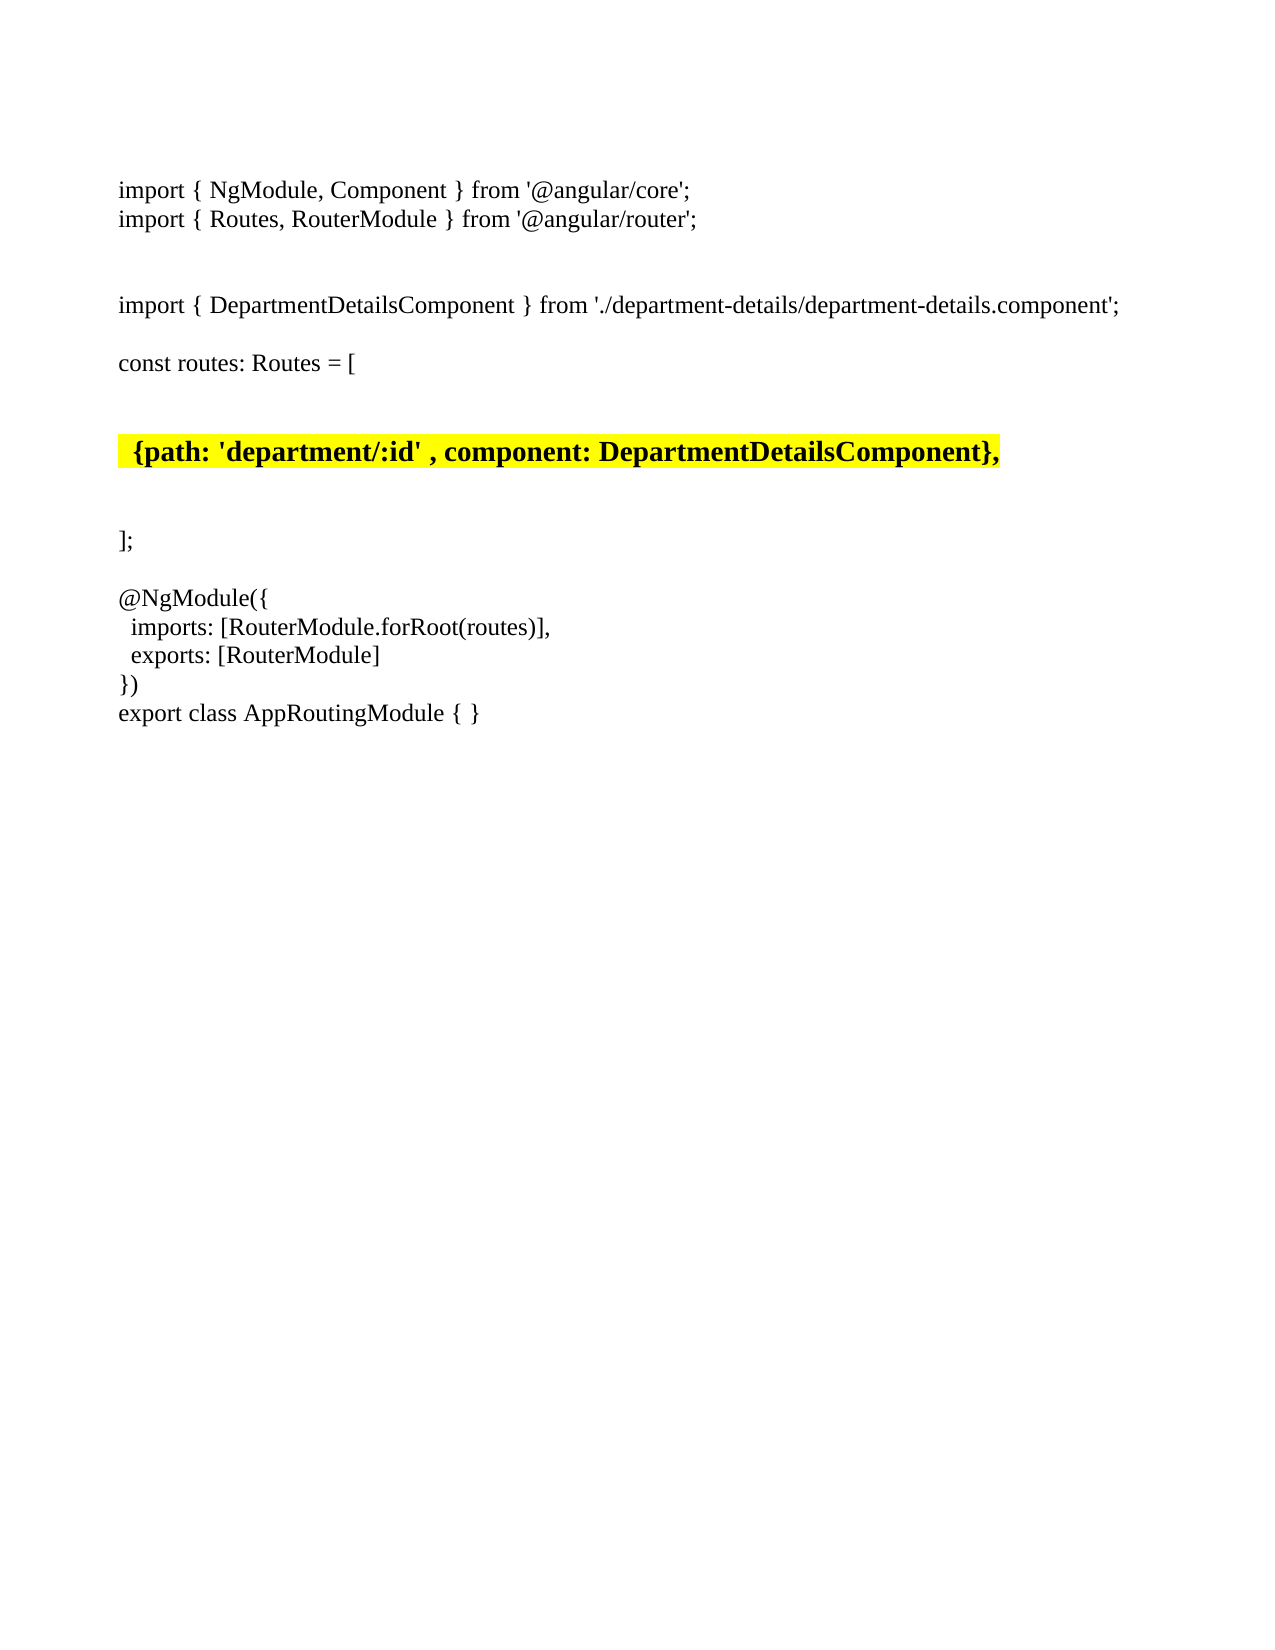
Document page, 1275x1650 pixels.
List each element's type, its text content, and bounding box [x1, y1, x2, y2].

text }) [118, 669, 1157, 698]
text const routes: Routes = [ [118, 348, 1157, 377]
text @NgModule({ [118, 583, 1157, 612]
text export class AppRoutingModule { } [118, 698, 1157, 727]
text ]; [118, 525, 1157, 554]
text imports: [RouterModule.forRoot(routes)], [118, 612, 1157, 640]
text import { DepartmentDetailsComponent } from './department-details/department-details.component'; [118, 291, 1157, 319]
text import { Routes, RouterModule } from '@angular/router'; [118, 204, 1157, 233]
text {path: 'department/:id' , component: DepartmentDetailsComponent}, [118, 434, 1157, 468]
text exports: [RouterModule] [118, 640, 1157, 669]
text import { NgModule, Component } from '@angular/core'; [118, 176, 1157, 204]
